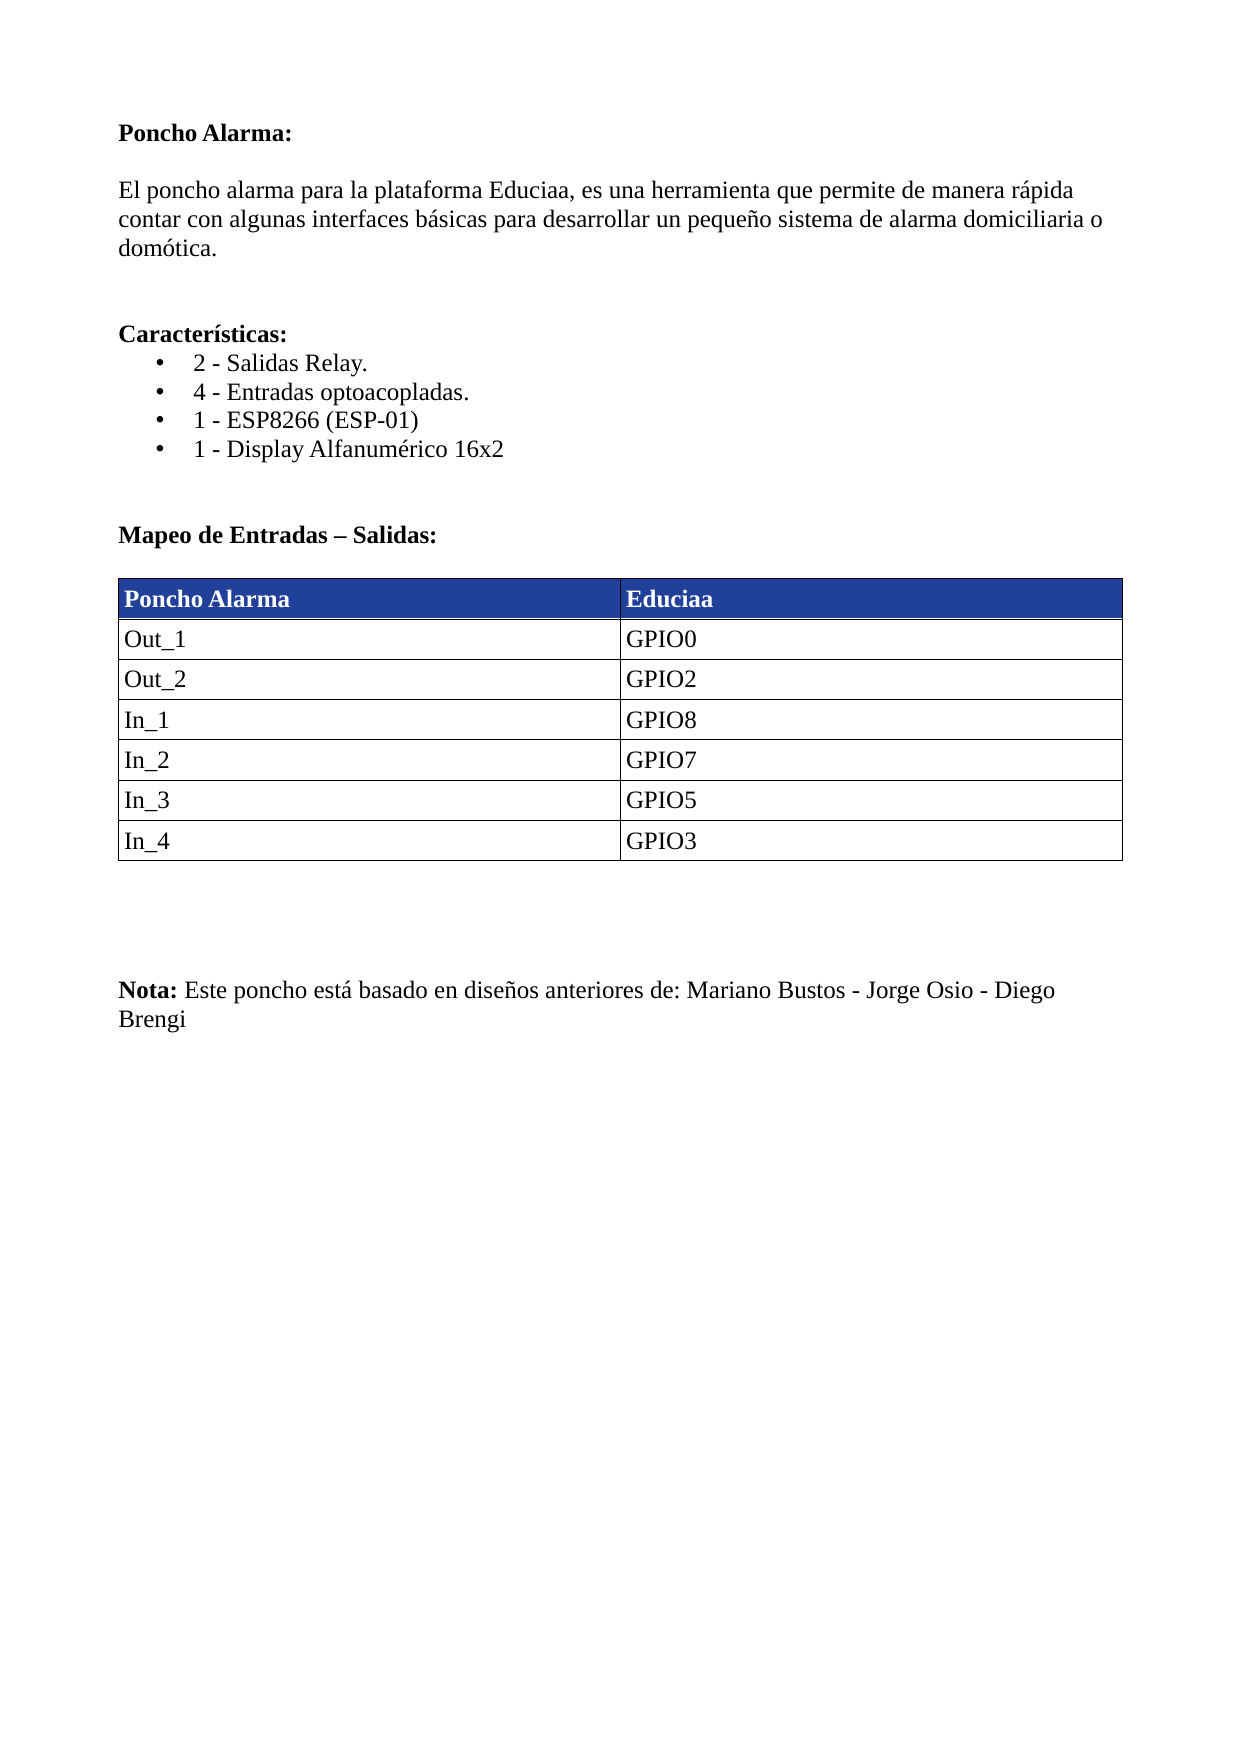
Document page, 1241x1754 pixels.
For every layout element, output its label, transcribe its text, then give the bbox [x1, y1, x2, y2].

table_header Poncho Alarma [119, 579, 620, 618]
list 1 - Display Alfanumérico 16x2 [156, 434, 1122, 463]
table_cell GPIO5 [621, 781, 1122, 820]
table_cell GPIO0 [621, 620, 1122, 659]
table_cell In_2 [119, 740, 620, 780]
list 4 - Entradas optoacopladas. [156, 377, 1122, 406]
table_cell In_3 [119, 781, 620, 820]
table_header Educiaa [621, 579, 1122, 618]
list 1 - ESP8266 (ESP-01) [156, 406, 1122, 434]
table_cell Out_1 [119, 620, 620, 659]
table_cell GPIO2 [621, 660, 1122, 699]
text El poncho alarma para la plataforma Educiaa, es una herramienta que permite de manera rápida contar con algunas interfaces básicas para desarrollar un pequeño sistema de alarma domiciliaria o domótica. [118, 176, 1122, 262]
table_cell GPIO8 [621, 700, 1122, 739]
table_cell GPIO7 [621, 740, 1122, 780]
table_cell GPIO3 [621, 821, 1122, 860]
text Mapeo de Entradas – Salidas: [118, 521, 1122, 549]
list 2 - Salidas Relay. [156, 348, 1122, 377]
text Características: [118, 319, 1122, 348]
text Poncho Alarma: [118, 118, 1122, 147]
table_cell Out_2 [119, 660, 620, 699]
table_cell In_4 [119, 821, 620, 860]
table_cell In_1 [119, 700, 620, 739]
text Nota: Este poncho está basado en diseños anteriores de: Mariano Bustos - Jorge Osio - Diego Brengi [118, 975, 1122, 1033]
